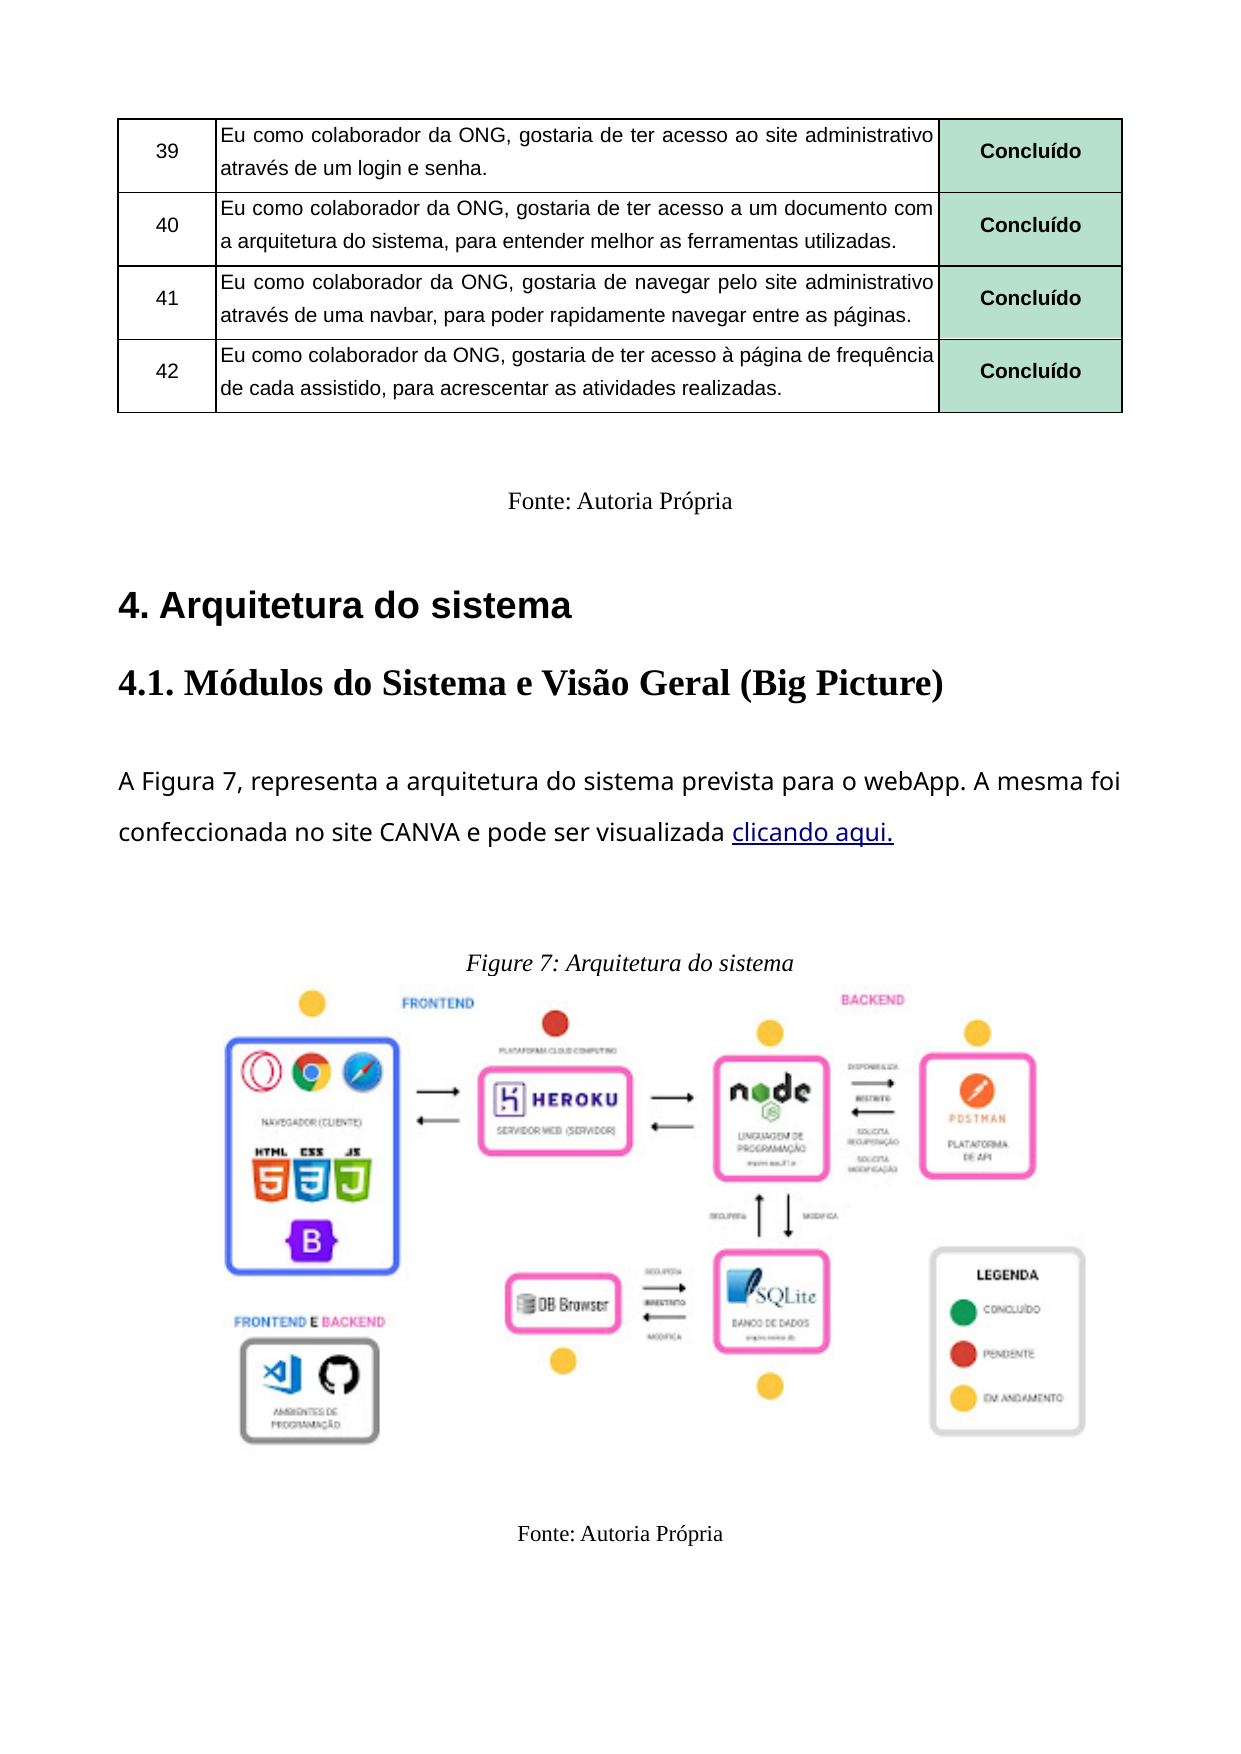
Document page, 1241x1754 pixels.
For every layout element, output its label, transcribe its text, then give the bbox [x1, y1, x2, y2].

text A Figura 7, representa a arquitetura do sistema prevista para o webApp. A mesma foi confeccionada no site CANVA e pode ser visualizada clicando aqui. [118, 763, 1122, 848]
table_cell 42 [119, 340, 215, 412]
subtitle 4.1. Módulos do Sistema e Visão Geral (Big Picture) [118, 660, 1122, 703]
table_cell Concluído [940, 193, 1121, 265]
table_cell Eu como colaborador da ONG, gostaria de ter acesso ao site administrativo através de um login e senha. [217, 120, 938, 192]
table_cell 39 [119, 120, 215, 192]
table_cell Eu como colaborador da ONG, gostaria de ter acesso a um documento com a arquitetura do sistema, para entender melhor as ferramentas utilizadas. [217, 193, 938, 265]
table_cell Concluído [940, 340, 1121, 412]
table_cell Concluído [940, 120, 1121, 192]
text Fonte: Autoria Própria [118, 486, 1122, 514]
picture [129, 976, 1133, 1452]
table_cell Concluído [940, 267, 1121, 338]
text Fonte: Autoria Própria [118, 913, 1133, 1546]
table_cell Eu como colaborador da ONG, gostaria de navegar pelo site administrativo através de uma navbar, para poder rapidamente navegar entre as páginas. [217, 267, 938, 338]
table_cell 41 [119, 267, 215, 338]
table_cell Eu como colaborador da ONG, gostaria de ter acesso à página de frequência de cada assistido, para acrescentar as atividades realizadas. [217, 340, 938, 412]
subtitle 4. Arquitetura do sistema [118, 583, 1122, 627]
text Figure 7: Arquitetura do sistema [129, 948, 1133, 976]
table_cell 40 [119, 193, 215, 265]
